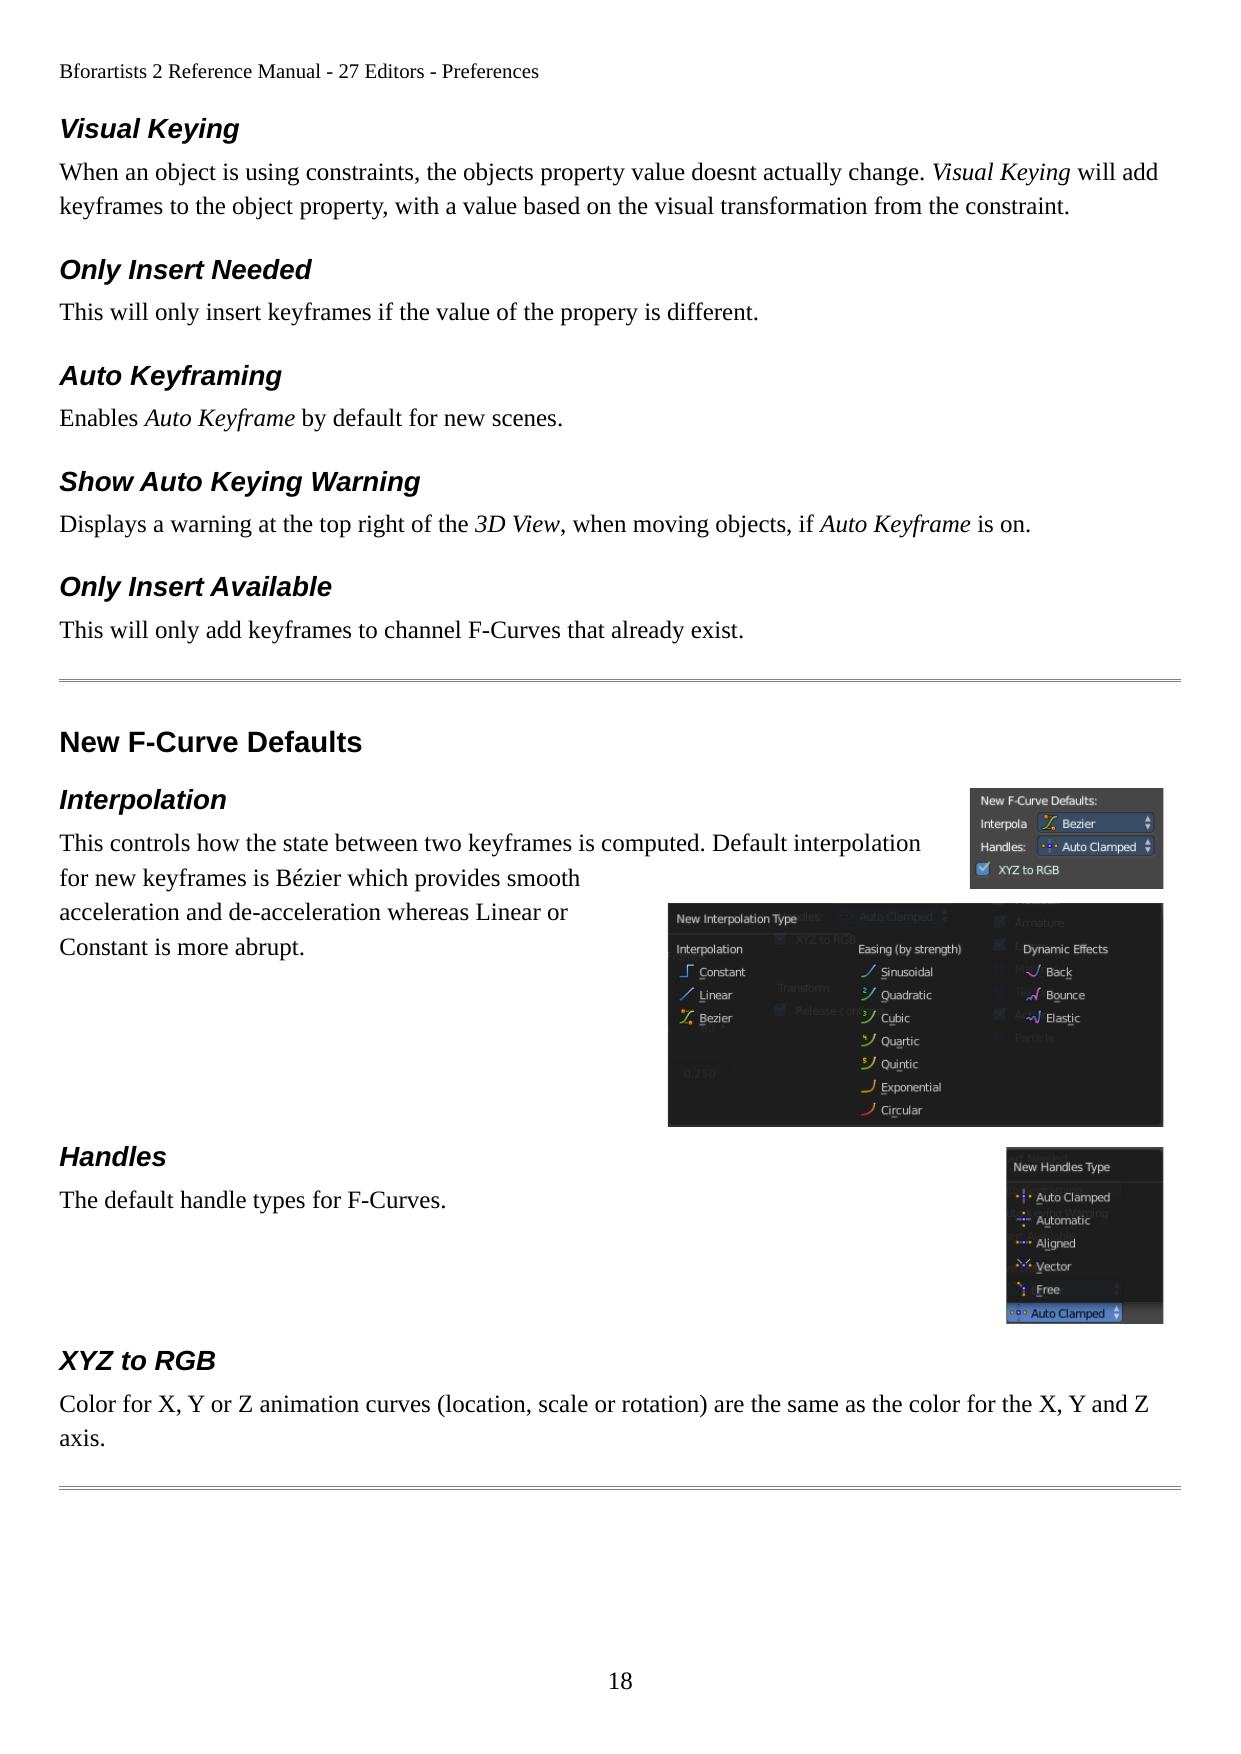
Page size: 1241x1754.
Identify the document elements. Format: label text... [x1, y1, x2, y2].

text Color for X, Y or Z animation curves (location, scale or rotation) are the same as the color for the X, Y and Z axis. [59, 1389, 1181, 1452]
text This will only add keyframes to channel F-Curves that already exist. [59, 615, 1181, 644]
picture [667, 903, 1164, 1127]
subtitle Visual Keying [59, 113, 1181, 144]
text Displays a warning at the top right of the 3D View, when moving objects, if Auto Keyframe is on. [59, 509, 1181, 538]
text Enables Auto Keyframe by default for new scenes. [59, 403, 1181, 432]
subtitle Interpolation [59, 784, 1181, 816]
subtitle XYZ to RGB [59, 1344, 1181, 1376]
subtitle Handles [59, 1140, 1181, 1172]
text When an object is using constraints, the objects property value doesnt actually change. Visual Keying will add keyframes to the object property, with a value based on the visual transformation from the constraint. [59, 157, 1181, 220]
subtitle Auto Keyframing [59, 359, 1181, 391]
picture [1006, 1147, 1164, 1324]
text The default handle types for F-Curves. [59, 1185, 1006, 1213]
text This will only insert keyframes if the value of the propery is different. [59, 297, 1181, 326]
picture [969, 788, 1164, 889]
text This controls how the state between two keyframes is computed. Default interpolation for new keyframes is Bézier which provides smooth acceleration and de-acceleration whereas Linear or Constant is more abrupt. [59, 828, 1181, 960]
subtitle Show Auto Keying Warning [59, 465, 1181, 497]
subtitle Only Insert Needed [59, 253, 1181, 285]
subtitle Only Insert Available [59, 571, 1181, 603]
subtitle New F-Curve Defaults [59, 725, 1181, 759]
